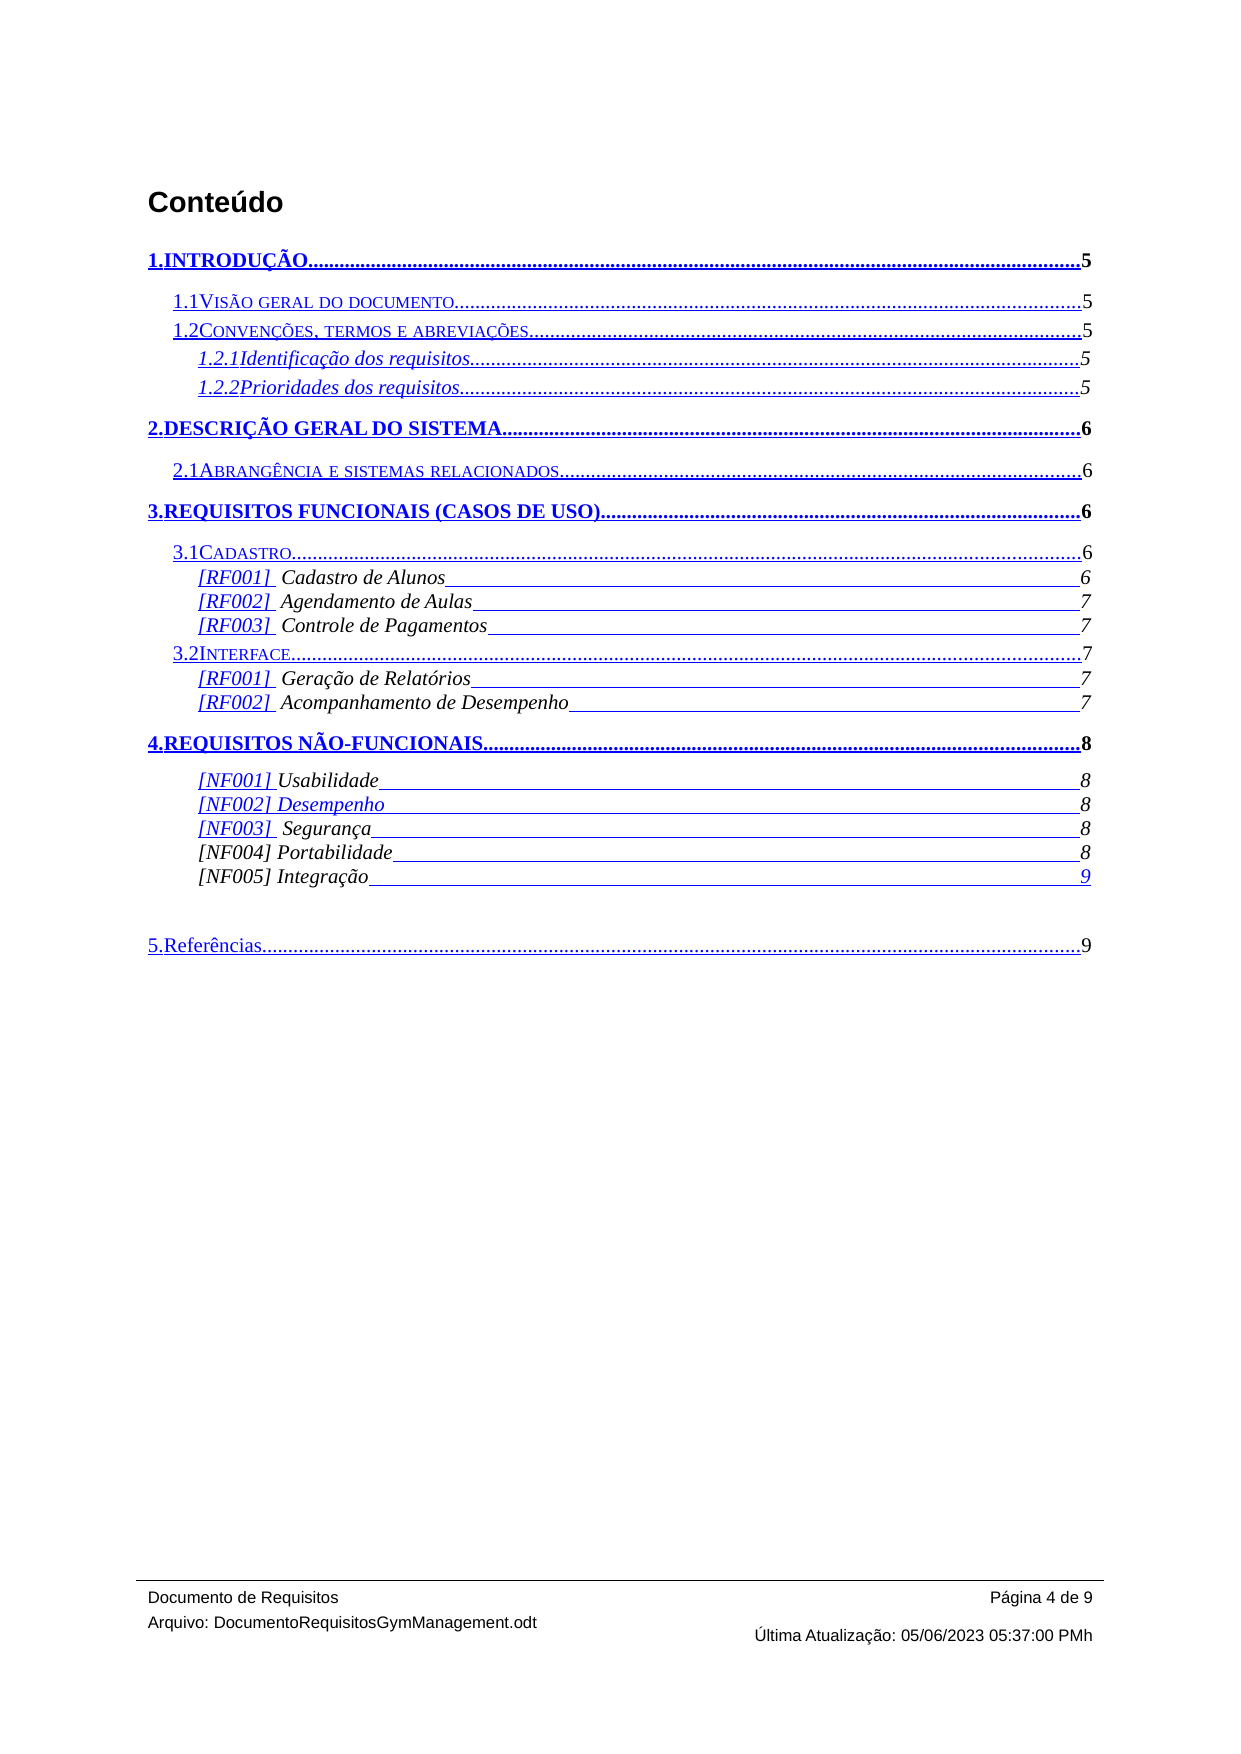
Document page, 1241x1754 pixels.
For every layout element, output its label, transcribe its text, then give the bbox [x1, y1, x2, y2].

text [NF004] Portabilidade 8 [198, 840, 1092, 864]
text [NF005] Integração 9 [198, 864, 1092, 888]
text 1.2 Convenções, termos e abreviações 5 [173, 314, 1092, 342]
text 3. Requisitos funcionais (casos de uso) 6 [148, 495, 1092, 524]
text [RF001] Geração de Relatórios 7 [198, 666, 1092, 690]
text 3.2 Interface 7 [173, 637, 1092, 666]
text [NF002] Desempenho 8 [198, 792, 1092, 816]
text 1.2.2 Prioridades dos requisitos 5 [198, 371, 1092, 400]
text 2.1 Abrangência e sistemas relacionados 6 [173, 454, 1092, 482]
subtitle Conteúdo [148, 185, 1092, 219]
text [RF002] Agendamento de Aulas 7 [198, 589, 1092, 613]
text [RF002] Acompanhamento de Desempenho 7 [198, 690, 1092, 714]
text 1. Introdução 5 [148, 244, 1092, 272]
text 3.1 Cadastro 6 [173, 536, 1092, 565]
text 4. Requisitos não-funcionais 8 [148, 727, 1092, 755]
text [RF001] Cadastro de Alunos 6 [198, 565, 1092, 589]
text 5. Referências 9 [148, 929, 1092, 958]
text 1.1 Visão geral do documento 5 [173, 285, 1092, 314]
text 2. Descrição geral do sistema 6 [148, 412, 1092, 441]
text [NF001] Usabilidade 8 [198, 768, 1092, 792]
text [RF003] Controle de Pagamentos 7 [198, 613, 1092, 637]
text [NF003] Segurança 8 [198, 816, 1092, 840]
text 1.2.1 Identificação dos requisitos 5 [198, 342, 1092, 371]
